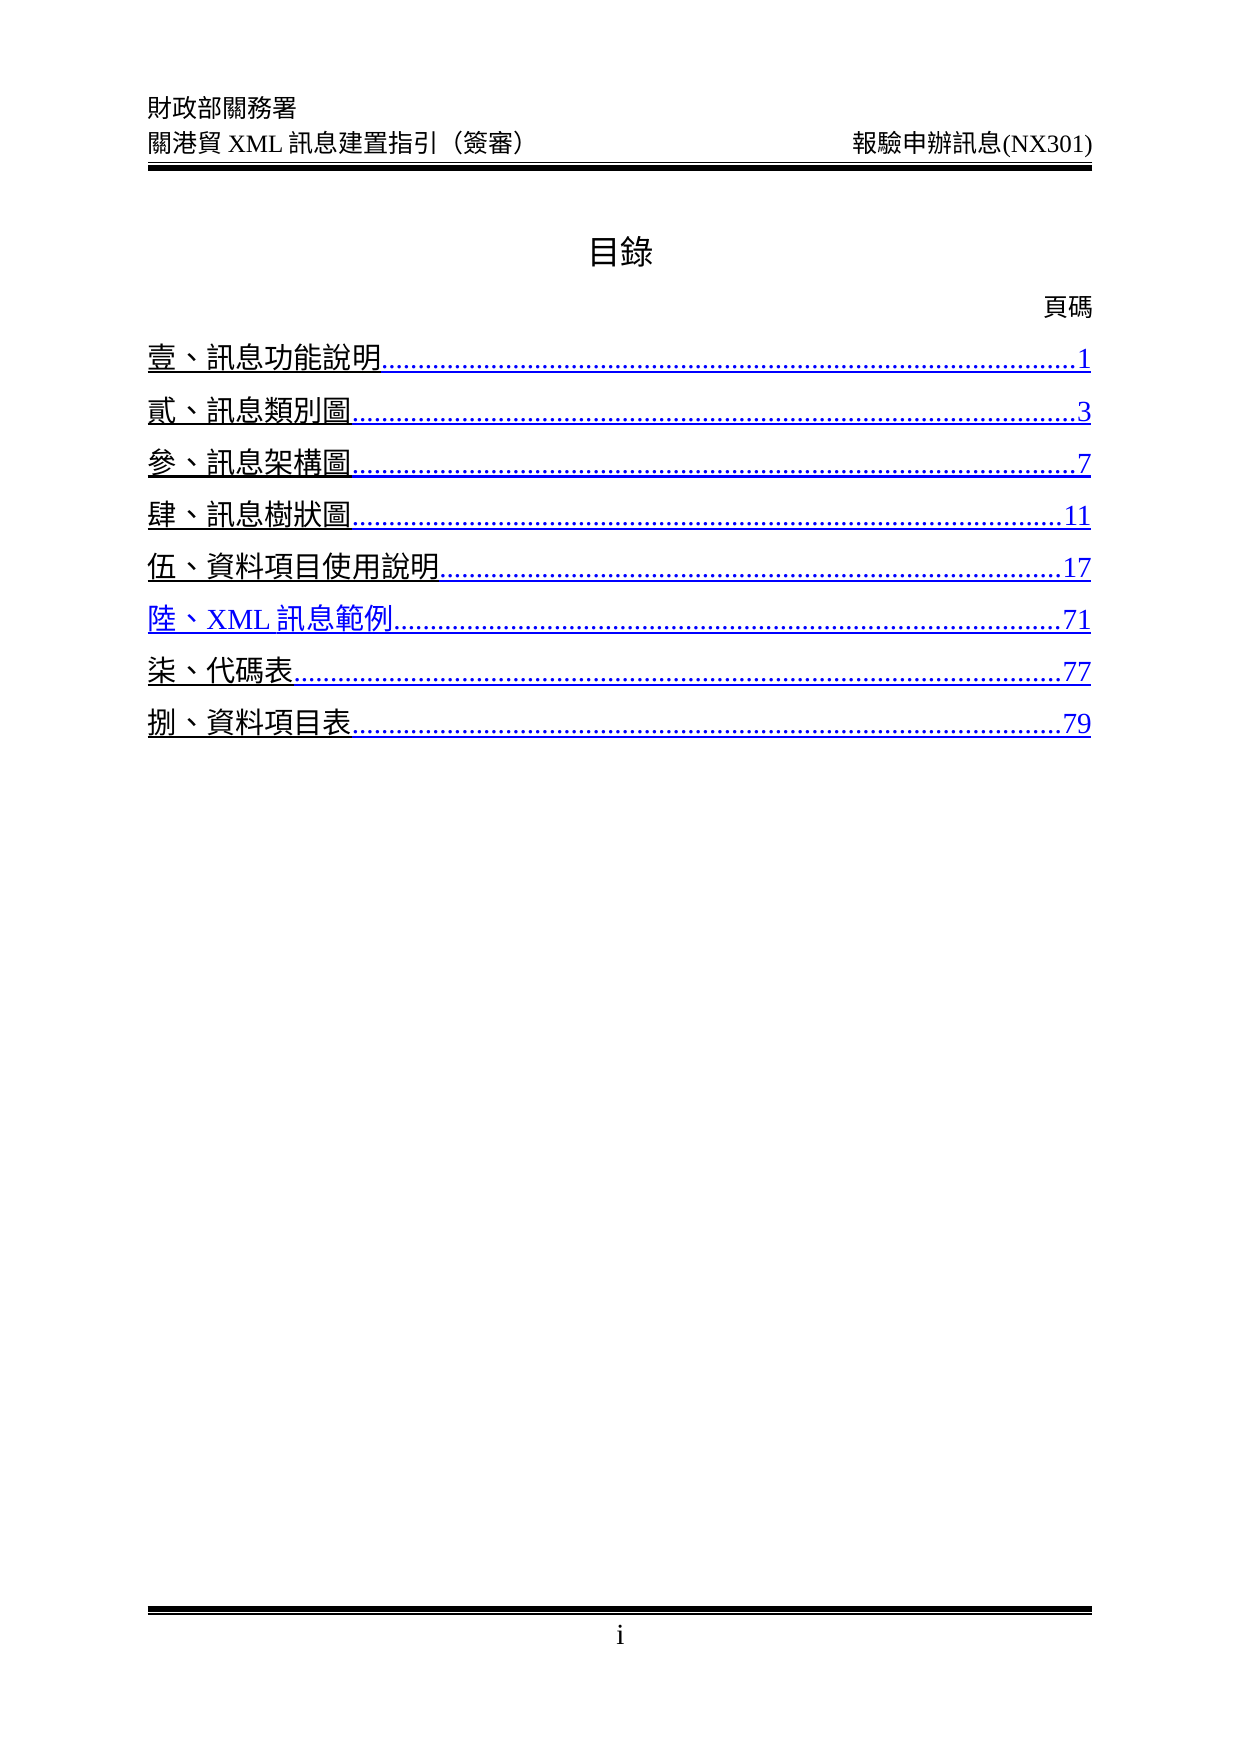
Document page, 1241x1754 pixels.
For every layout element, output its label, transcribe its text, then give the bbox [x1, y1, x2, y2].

text 肆、訊息樹狀圖 11 [148, 483, 1092, 536]
text 參、訊息架構圖 7 [148, 431, 1092, 483]
text 頁碼 [148, 275, 1093, 327]
text 陸、XML訊息範例 71 [148, 588, 1092, 640]
text 壹、訊息功能說明 1 [148, 327, 1092, 379]
text 目錄 [148, 223, 1092, 275]
text 伍、資料項目使用說明 17 [148, 536, 1092, 588]
text 柒、代碼表 77 [148, 640, 1092, 692]
text 貳、訊息類別圖 3 [148, 379, 1092, 431]
text 捌、資料項目表 79 [148, 692, 1092, 744]
